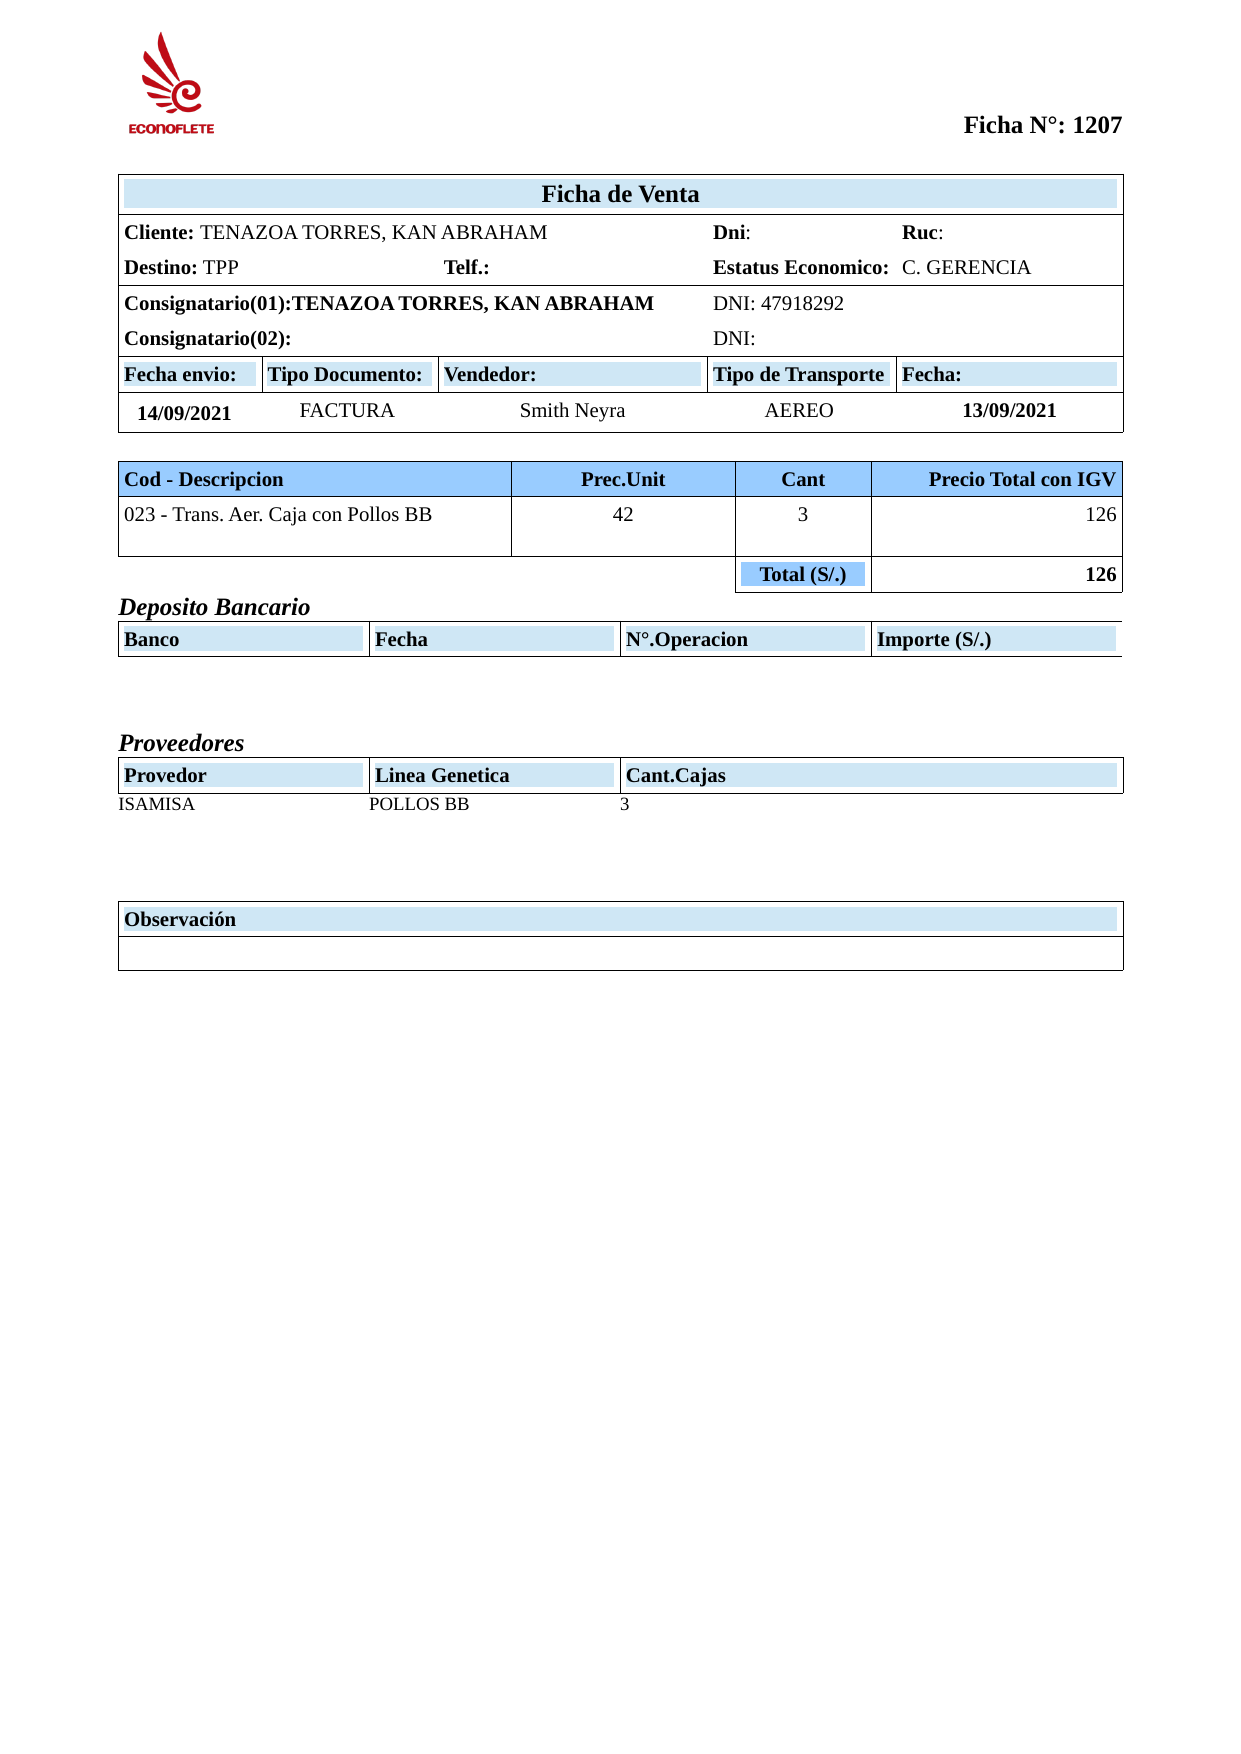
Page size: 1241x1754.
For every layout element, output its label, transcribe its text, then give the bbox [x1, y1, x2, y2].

table_cell Vendedor: [439, 357, 707, 392]
table_cell [369, 836, 620, 858]
table_header Banco [119, 622, 369, 656]
table_cell [369, 657, 620, 680]
table_cell 023 - Trans. Aer. Caja con Pollos BB [119, 497, 511, 556]
table_cell Cliente: TENAZOA TORRES, KAN ABRAHAM [119, 215, 707, 249]
table_cell POLLOS BB [369, 794, 620, 814]
table_cell Telf.: [438, 249, 707, 285]
table_cell [620, 836, 1123, 858]
table_cell Consignatario(01):TENAZOA TORRES, KAN ABRAHAM [119, 286, 707, 321]
table_cell [620, 815, 1123, 836]
table_cell [871, 680, 1122, 704]
table_header Provedor [119, 758, 369, 793]
text Deposito Bancario [118, 592, 1122, 621]
table_cell [871, 657, 1122, 680]
table_cell [620, 879, 1123, 901]
table_cell 126 [872, 557, 1122, 592]
table_cell [620, 858, 1123, 879]
table_cell Estatus Economico: [707, 249, 896, 285]
table_cell [118, 836, 369, 858]
table_cell DNI: [707, 321, 1123, 356]
table_cell 13/09/2021 [896, 393, 1123, 432]
picture [118, 31, 225, 134]
table_cell [369, 705, 620, 728]
table_cell [620, 680, 871, 704]
table_header Linea Genetica [370, 758, 620, 793]
table_header Prec.Unit [512, 462, 735, 496]
table_cell [369, 680, 620, 704]
table_cell ISAMISA [118, 794, 369, 814]
table_cell [620, 705, 871, 728]
table_cell DNI: 47918292 [707, 286, 1123, 321]
table_cell Total (S/.) [736, 557, 871, 592]
table_header Observación [119, 902, 1123, 936]
table_cell Ruc: [896, 215, 1123, 249]
table_cell Tipo de Transporte [708, 357, 896, 392]
table_header Fecha [370, 622, 620, 656]
table_header Cant.Cajas [621, 758, 1123, 793]
table_cell 14/09/2021 [119, 393, 262, 432]
table_header N°.Operacion [621, 622, 871, 656]
table_cell [118, 557, 511, 592]
table_cell [369, 879, 620, 901]
table_cell 3 [736, 497, 871, 556]
table_cell FACTURA [262, 393, 438, 432]
table_header Precio Total con IGV [872, 462, 1122, 496]
table_header Ficha de Venta [119, 175, 1123, 214]
table_header Importe (S/.) [872, 622, 1122, 656]
table_cell [369, 858, 620, 879]
table_cell AEREO [707, 393, 896, 432]
table_cell [871, 705, 1122, 728]
table_cell Dni: [707, 215, 896, 249]
table_cell Fecha: [897, 357, 1123, 392]
table_cell [118, 657, 369, 680]
table_header Cant [736, 462, 871, 496]
table_cell 126 [872, 497, 1122, 556]
table_cell 3 [620, 794, 1123, 814]
table_cell Smith Neyra [438, 393, 707, 432]
table_cell [118, 815, 369, 836]
table_header Cod - Descripcion [119, 462, 511, 496]
table_cell [511, 557, 735, 592]
table_cell C. GERENCIA [896, 249, 1123, 285]
table_cell Destino: TPP [119, 249, 438, 285]
table_cell [118, 705, 369, 728]
table_cell Consignatario(02): [119, 321, 707, 356]
table_cell Tipo Documento: [263, 357, 438, 392]
table_cell [118, 680, 369, 704]
table_cell 42 [512, 497, 735, 556]
table_cell [118, 858, 369, 879]
table_cell Fecha envio: [119, 357, 262, 392]
table_cell [119, 937, 1123, 969]
table_cell [118, 879, 369, 901]
table_cell [620, 657, 871, 680]
table_cell [369, 815, 620, 836]
text Proveedores [118, 728, 1122, 757]
